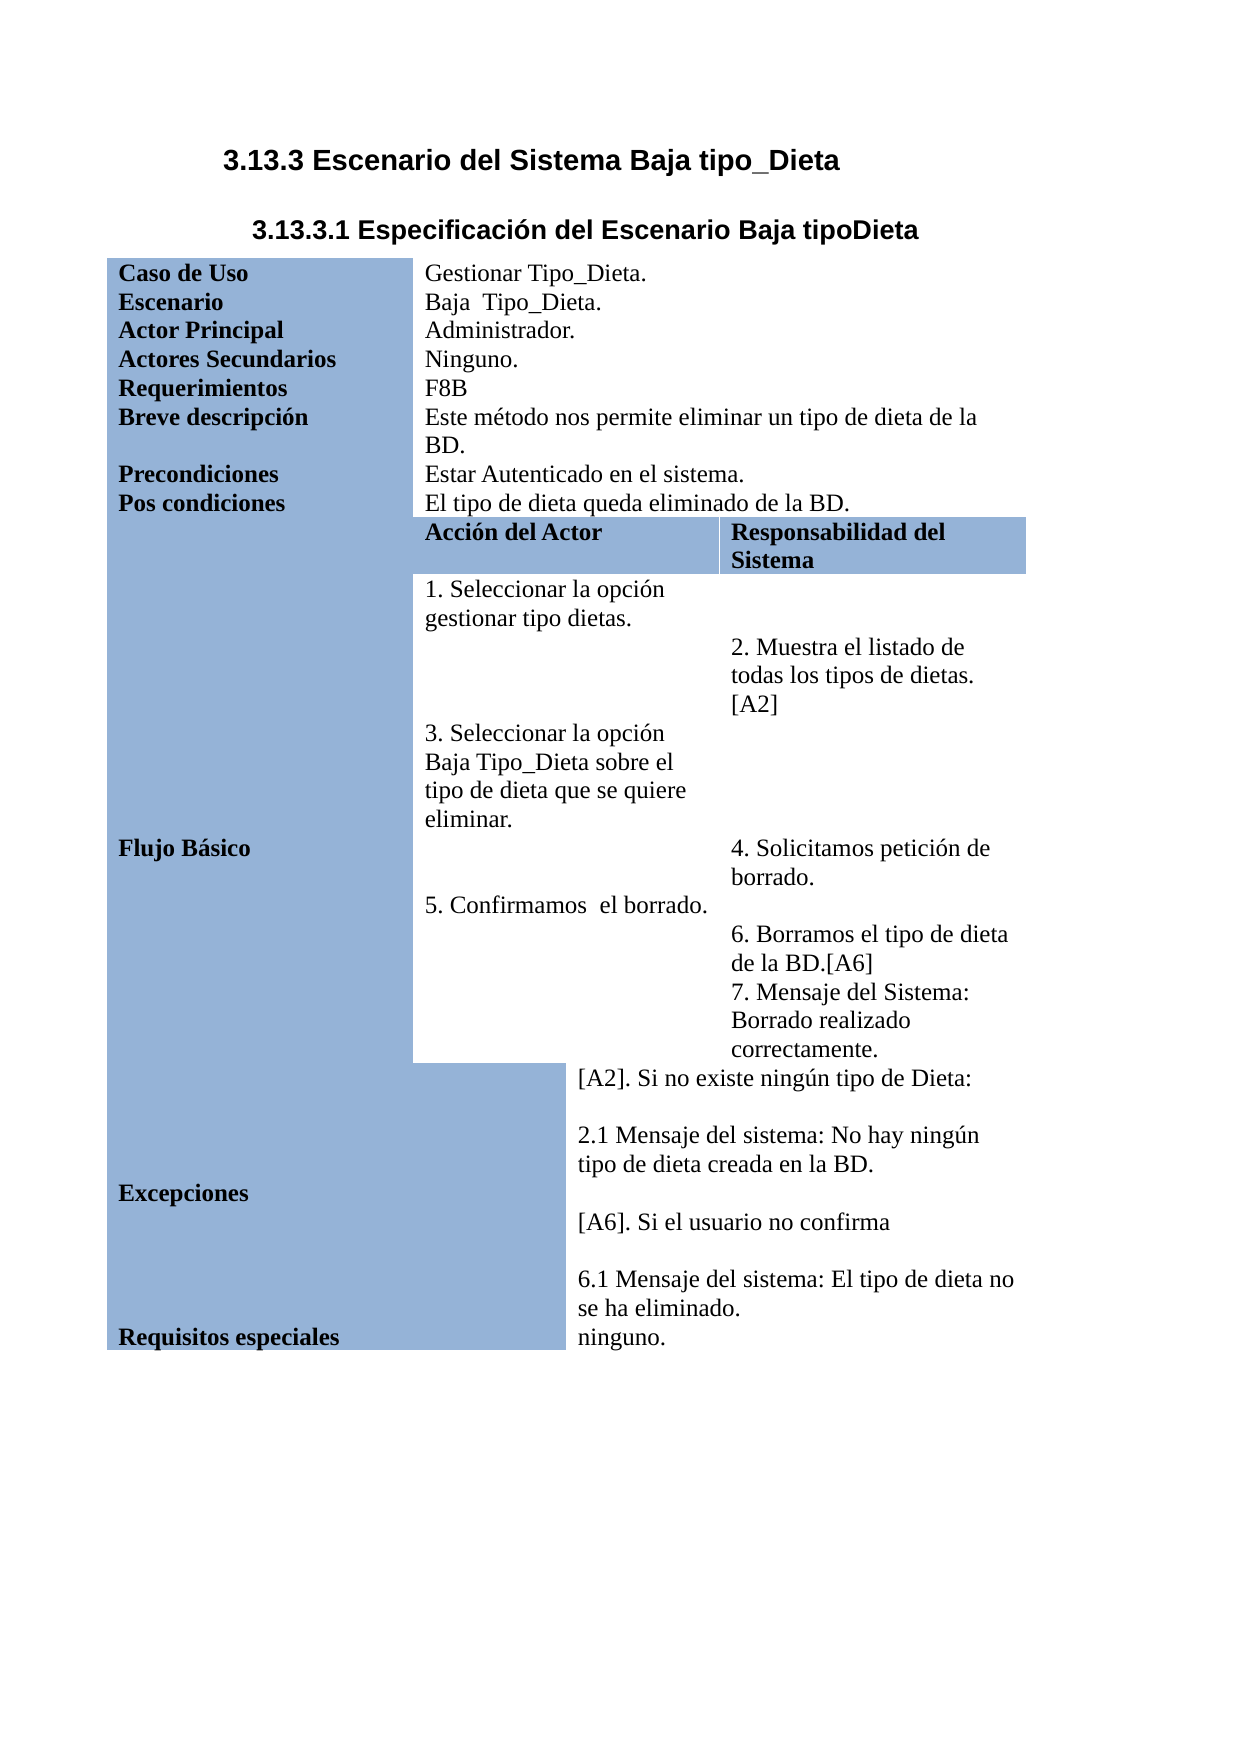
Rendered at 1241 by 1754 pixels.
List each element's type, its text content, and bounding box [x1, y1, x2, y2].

table_cell [720, 890, 1026, 919]
subtitle Escenario del Sistema Baja tipo_Dieta [215, 143, 1122, 177]
table_cell [413, 833, 719, 890]
table_header Caso de Uso [107, 258, 413, 287]
table_cell Precondiciones [107, 459, 413, 488]
table_cell Actor Principal [107, 315, 413, 344]
table_cell F8B [413, 373, 1026, 402]
table_header Gestionar Tipo_Dieta. [413, 258, 1026, 287]
table_cell Estar Autenticado en el sistema. [413, 459, 1026, 488]
table_cell Actores Secundarios [107, 344, 413, 373]
table_cell 6. Borramos el tipo de dieta de la BD.[A6] [720, 919, 1026, 977]
table_cell Requerimientos [107, 373, 413, 402]
table_cell Acción del Actor [413, 517, 719, 574]
table_cell Requisitos especiales [107, 1322, 566, 1350]
table_cell Ninguno. [413, 344, 1026, 373]
table_cell 3. Seleccionar la opción Baja Tipo_Dieta sobre el tipo de dieta que se quiere eliminar. [413, 718, 719, 833]
table_cell Responsabilidad del Sistema [720, 517, 1026, 574]
table_cell Este método nos permite eliminar un tipo de dieta de la BD. [413, 402, 1026, 459]
table_cell Escenario [107, 287, 413, 315]
list Especificación del Escenario Baja tipoDieta [244, 214, 1122, 245]
table_cell [720, 718, 1026, 833]
table_cell [413, 977, 719, 1063]
table_header [A2]. Si no existe ningún tipo de Dieta: 2.1 Mensaje del sistema: No hay ningún tipo de dieta creada en la BD. [A6]. Si el usuario no confirma 6.1 Mensaje del sistema: El tipo de dieta no se ha eliminado. [566, 1063, 1026, 1322]
table_cell Breve descripción [107, 402, 413, 459]
table_cell 5. Confirmamos el borrado. [413, 890, 719, 919]
table_cell 7. Mensaje del Sistema: Borrado realizado correctamente. [720, 977, 1026, 1063]
table_cell ninguno. [566, 1322, 1026, 1350]
table_cell [720, 574, 1026, 632]
table_cell Pos condiciones [107, 488, 413, 517]
table_cell 4. Solicitamos petición de borrado. [720, 833, 1026, 890]
table_cell [413, 919, 719, 977]
table_cell Administrador. [413, 315, 1026, 344]
table_cell Baja Tipo_Dieta. [413, 287, 1026, 315]
table_cell [413, 632, 719, 718]
table_header Excepciones [107, 1063, 566, 1322]
table_cell 2. Muestra el listado de todas los tipos de dietas.[A2] [720, 632, 1026, 718]
table_cell Flujo Básico [107, 517, 413, 1063]
table_cell El tipo de dieta queda eliminado de la BD. [413, 488, 1026, 517]
table_cell 1. Seleccionar la opción gestionar tipo dietas. [413, 574, 719, 632]
